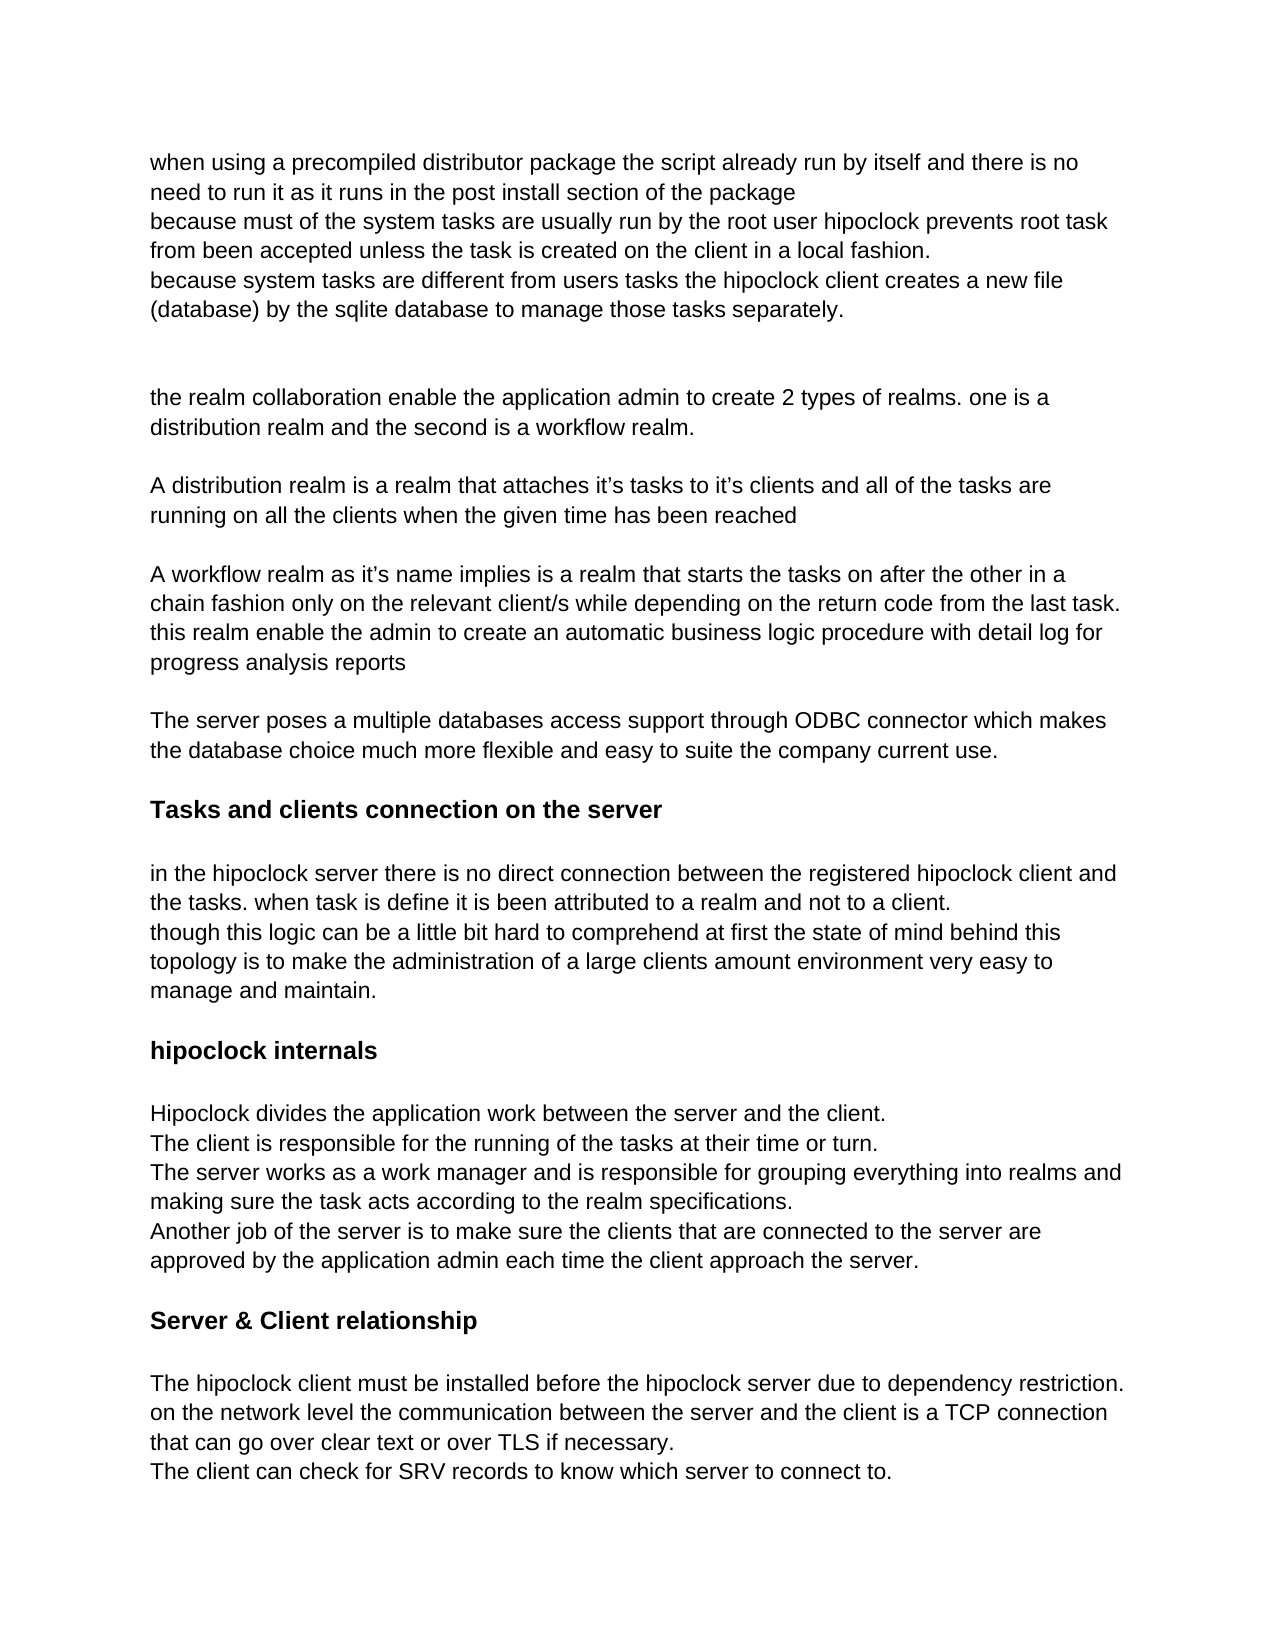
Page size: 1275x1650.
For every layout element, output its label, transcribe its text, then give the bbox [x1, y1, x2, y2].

text on the network level the communication between the server and the client is a TCP connection that can go over clear text or over TLS if necessary. [150, 1400, 1125, 1455]
text The server poses a multiple databases access support through ODBC connector which makes the database choice much more flexible and easy to suite the company current use. [150, 708, 1125, 763]
text hipoclock internals [150, 1037, 1125, 1064]
text Another job of the server is to make sure the clients that are connected to the server are approved by the application admin each time the client approach the server. [150, 1218, 1125, 1273]
text in the hipoclock server there is no direct connection between the registered hipoclock client and the tasks. when task is define it is been attributed to a realm and not to a client. [150, 860, 1125, 915]
text The client is responsible for the running of the tasks at their time or turn. [150, 1130, 1125, 1156]
text A workflow realm as it’s name implies is a realm that starts the tasks on after the other in a chain fashion only on the relevant client/s while depending on the return code from the last task. this realm enable the admin to create an automatic business logic procedure with detail log for progress analysis reports [150, 561, 1125, 675]
text the realm collaboration enable the application admin to create 2 types of realms. one is a distribution realm and the second is a workflow realm. [150, 385, 1125, 440]
text Hipoclock divides the application work between the server and the client. [150, 1101, 1125, 1126]
text when using a precompiled distributor package the script already run by itself and there is no need to run it as it runs in the post install section of the package [150, 150, 1125, 205]
text Server & Client relationship [150, 1306, 1125, 1334]
text Tasks and clients connection on the server [150, 796, 1125, 824]
text A distribution realm is a realm that attaches it’s tasks to it’s clients and all of the tasks are running on all the clients when the given time has been reached [150, 473, 1125, 528]
text The client can check for SRV records to know which server to connect to. [150, 1459, 1125, 1484]
text The server works as a work manager and is responsible for grouping everything into realms and making sure the task acts according to the realm specifications. [150, 1159, 1125, 1214]
text though this logic can be a little bit hard to comprehend at first the state of mind behind this topology is to make the administration of a large clients amount environment very easy to manage and maintain. [150, 919, 1125, 1003]
text because must of the system tasks are usually run by the root user hipoclock prevents root task from been accepted unless the task is created on the client in a local fashion. [150, 209, 1125, 264]
text because system tasks are different from users tasks the hipoclock client creates a new file (database) by the sqlite database to manage those tasks separately. [150, 267, 1125, 322]
text The hipoclock client must be installed before the hipoclock server due to dependency restriction. [150, 1371, 1125, 1396]
